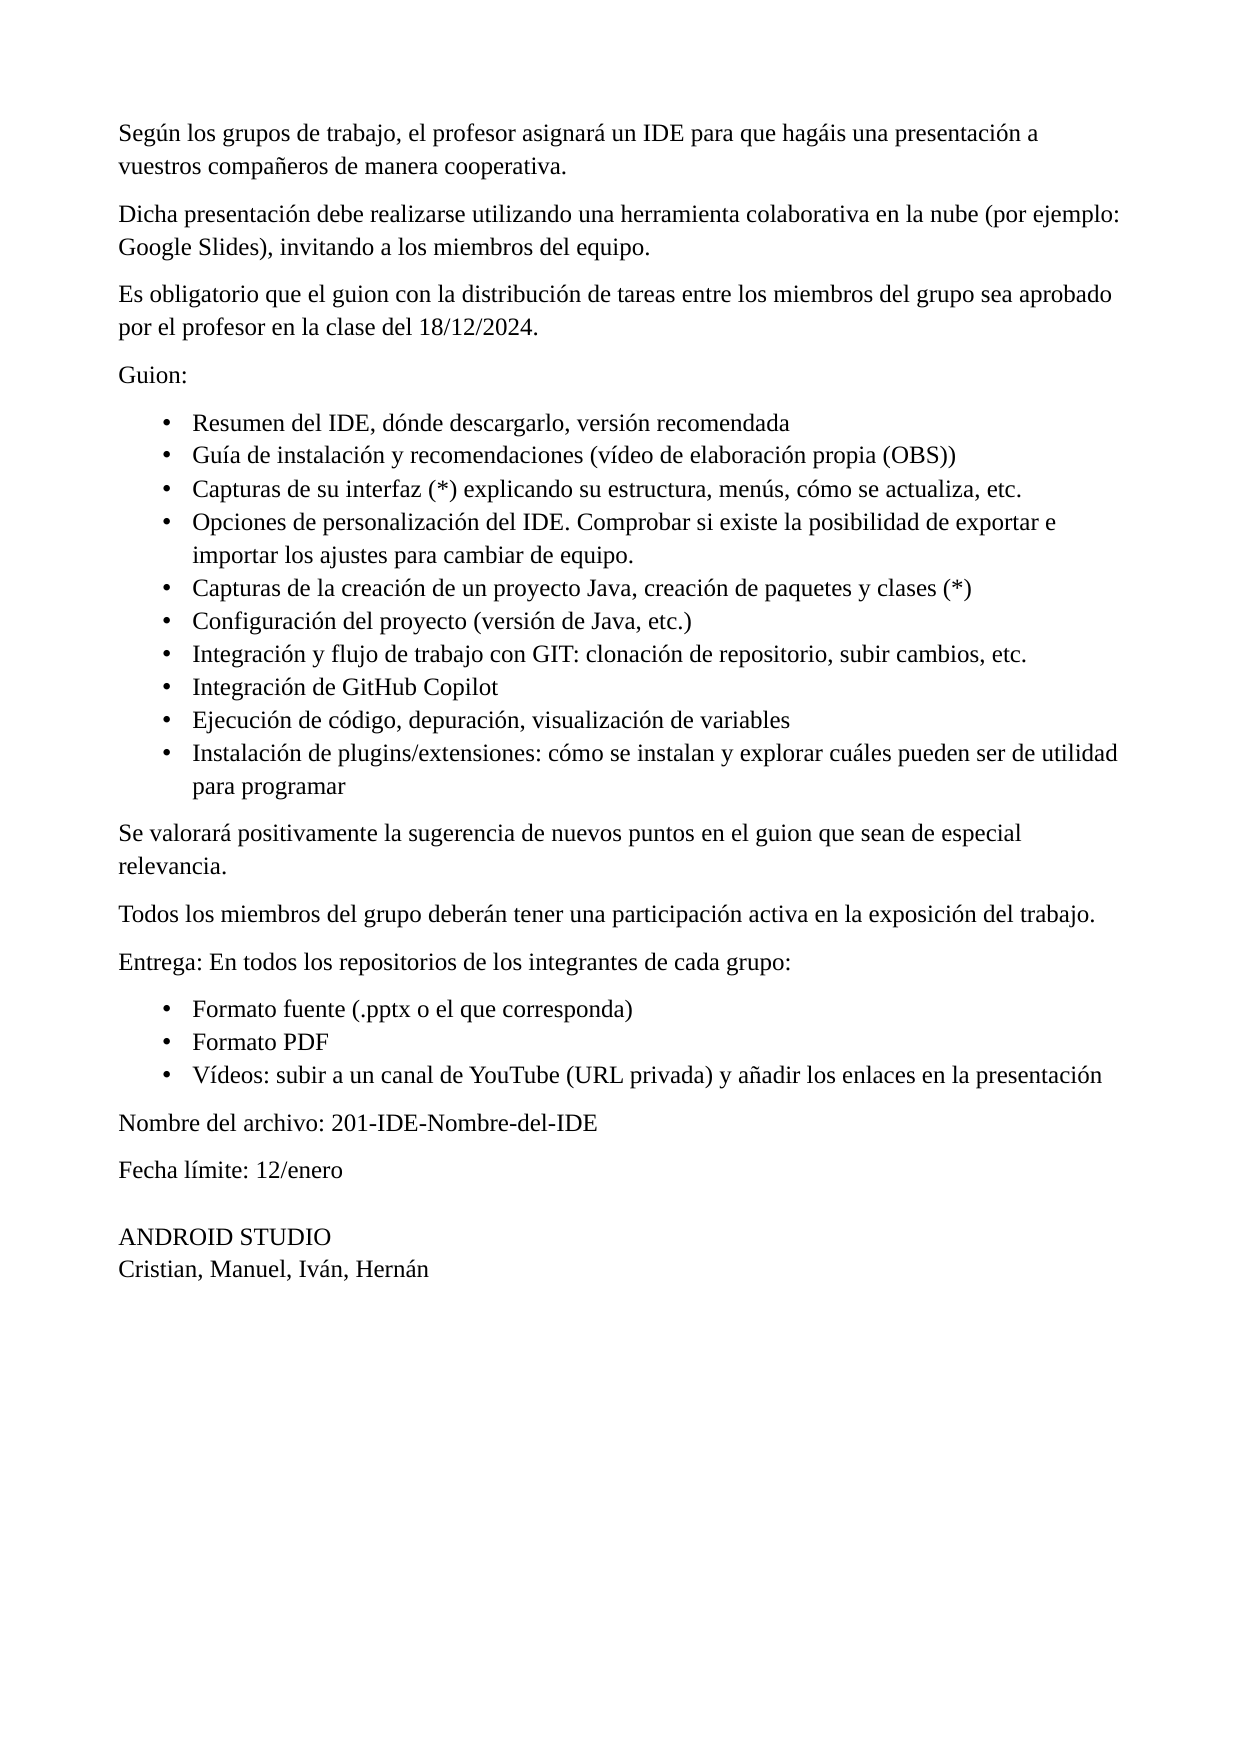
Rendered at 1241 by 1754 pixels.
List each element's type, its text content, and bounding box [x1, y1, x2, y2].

list Formato fuente (.pptx o el que corresponda) [162, 994, 1122, 1023]
text Dicha presentación debe realizarse utilizando una herramienta colaborativa en la nube (por ejemplo: Google Slides), invitando a los miembros del equipo. [118, 199, 1122, 261]
text Según los grupos de trabajo, el profesor asignará un IDE para que hagáis una presentación a vuestros compañeros de manera cooperativa. [118, 118, 1122, 180]
list Capturas de su interfaz (*) explicando su estructura, menús, cómo se actualiza, etc. [162, 474, 1122, 502]
text Se valorará positivamente la sugerencia de nuevos puntos en el guion que sean de especial relevancia. [118, 818, 1122, 880]
text Fecha límite: 12/enero ANDROID STUDIO Cristian, Manuel, Iván, Hernán [118, 1156, 1122, 1283]
list Vídeos: subir a un canal de YouTube (URL privada) y añadir los enlaces en la presentación [162, 1060, 1122, 1089]
text Todos los miembros del grupo deberán tener una participación activa en la exposición del trabajo. [118, 899, 1122, 928]
list Instalación de plugins/extensiones: cómo se instalan y explorar cuáles pueden ser de utilidad para programar [162, 738, 1122, 799]
list Integración y flujo de trabajo con GIT: clonación de repositorio, subir cambios, etc. [162, 639, 1122, 667]
text Entrega: En todos los repositorios de los integrantes de cada grupo: [118, 947, 1122, 975]
list Guía de instalación y recomendaciones (vídeo de elaboración propia (OBS)) [162, 441, 1122, 469]
list Configuración del proyecto (versión de Java, etc.) [162, 606, 1122, 634]
list Formato PDF [162, 1027, 1122, 1056]
list Opciones de personalización del IDE. Comprobar si existe la posibilidad de exportar e importar los ajustes para cambiar de equipo. [162, 507, 1122, 568]
text Nombre del archivo: 201-IDE-Nombre-del-IDE [118, 1108, 1122, 1137]
text Es obligatorio que el guion con la distribución de tareas entre los miembros del grupo sea aprobado por el profesor en la clase del 18/12/2024. [118, 279, 1122, 341]
list Resumen del IDE, dónde descargarlo, versión recomendada [162, 408, 1122, 436]
list Capturas de la creación de un proyecto Java, creación de paquetes y clases (*) [162, 573, 1122, 601]
list Ejecución de código, depuración, visualización de variables [162, 705, 1122, 733]
text Guion: [118, 360, 1122, 389]
list Integración de GitHub Copilot [162, 672, 1122, 701]
